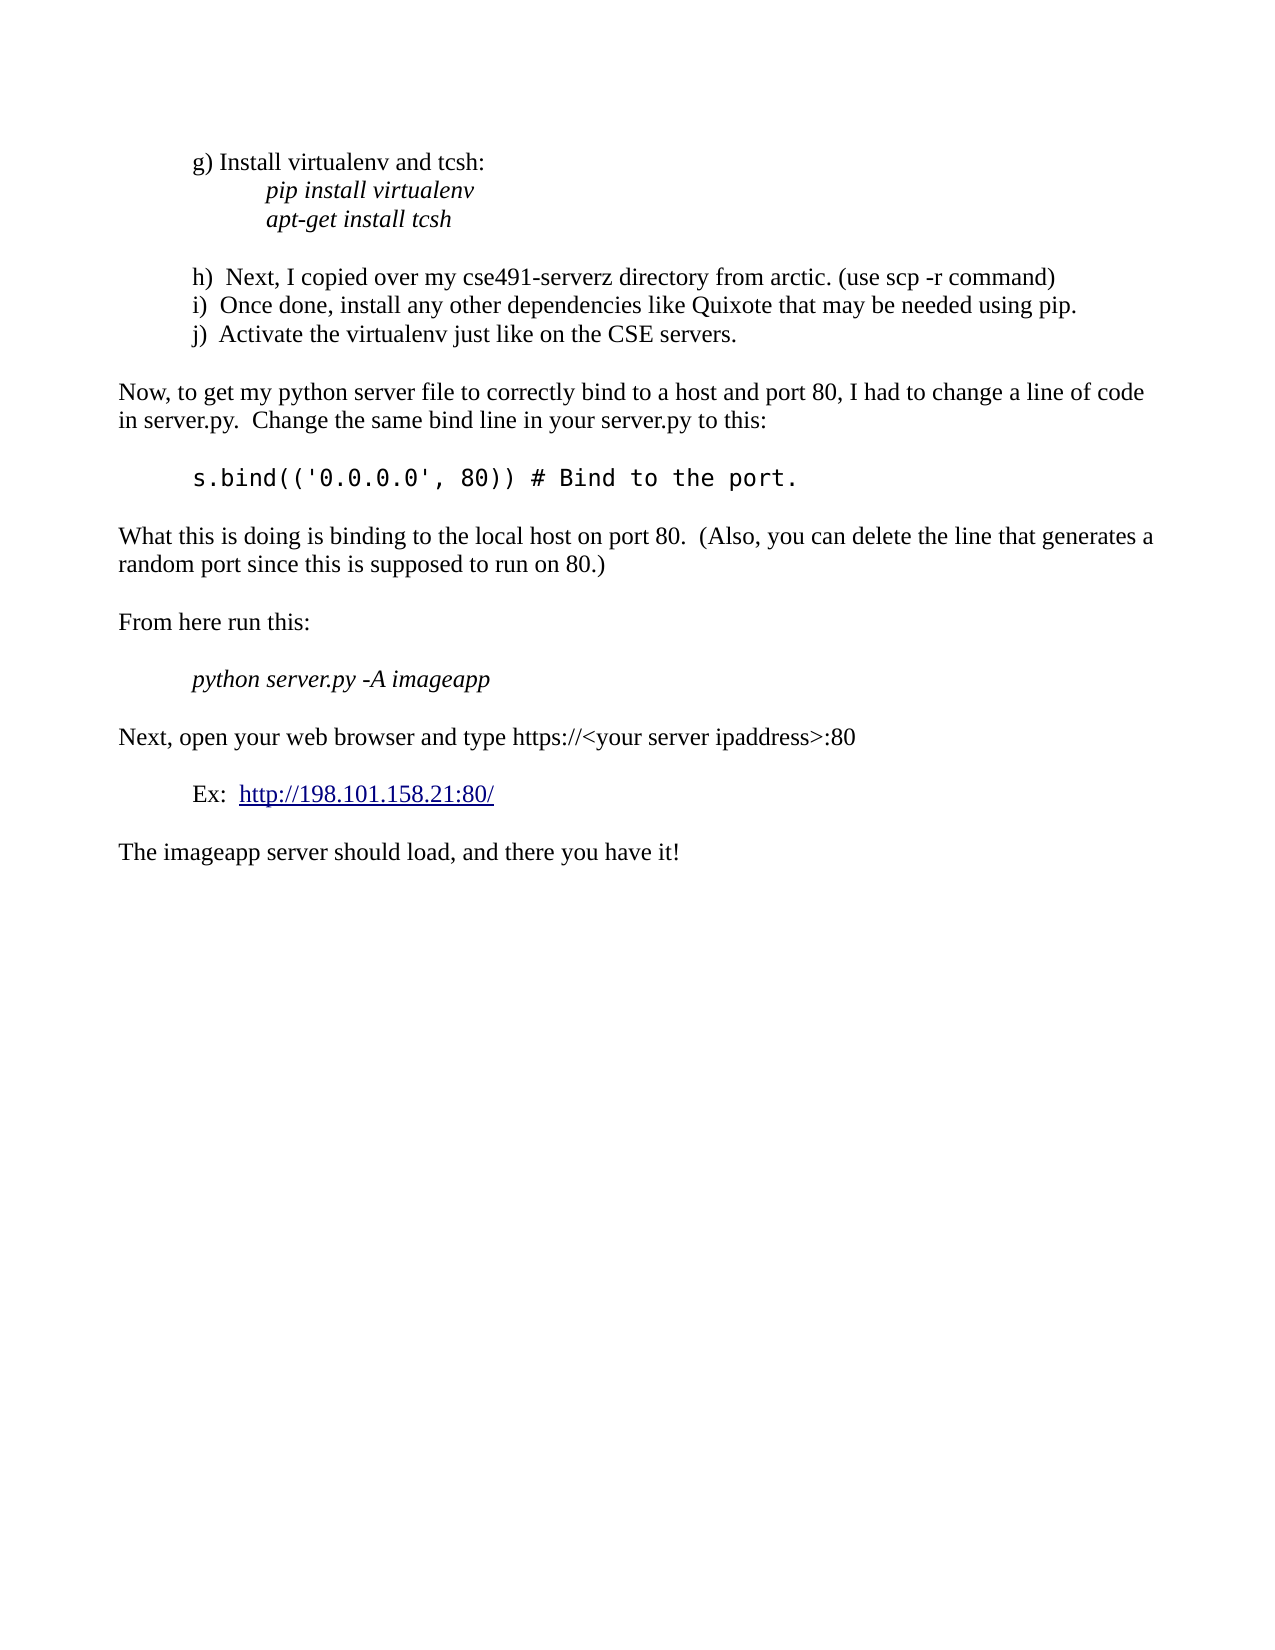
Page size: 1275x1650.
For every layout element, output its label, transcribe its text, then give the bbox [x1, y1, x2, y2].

text What this is doing is binding to the local host on port 80. (Also, you can delete the line that generates a random port since this is supposed to run on 80.) [118, 521, 1157, 578]
text g) Install virtualenv and tcsh: [118, 147, 1157, 176]
text pip install virtualenv [118, 176, 1157, 204]
text python server.py -A imageapp [118, 664, 1157, 693]
text s.bind(('0.0.0.0', 80)) # Bind to the port. [118, 463, 1157, 492]
text Ex: http://198.101.158.21:80/ [118, 779, 1157, 808]
text From here run this: [118, 607, 1157, 636]
text i) Once done, install any other dependencies like Quixote that may be needed using pip. [118, 291, 1157, 319]
text j) Activate the virtualenv just like on the CSE servers. [118, 319, 1157, 348]
text h) Next, I copied over my cse491-serverz directory from arctic. (use scp -r command) [118, 262, 1157, 291]
text apt-get install tcsh [118, 204, 1157, 233]
text Now, to get my python server file to correctly bind to a host and port 80, I had to change a line of code in server.py. Change the same bind line in your server.py to this: [118, 377, 1157, 434]
text Next, open your web browser and type https://<your server ipaddress>:80 [118, 722, 1157, 751]
text The imageapp server should load, and there you have it! [118, 837, 1157, 866]
